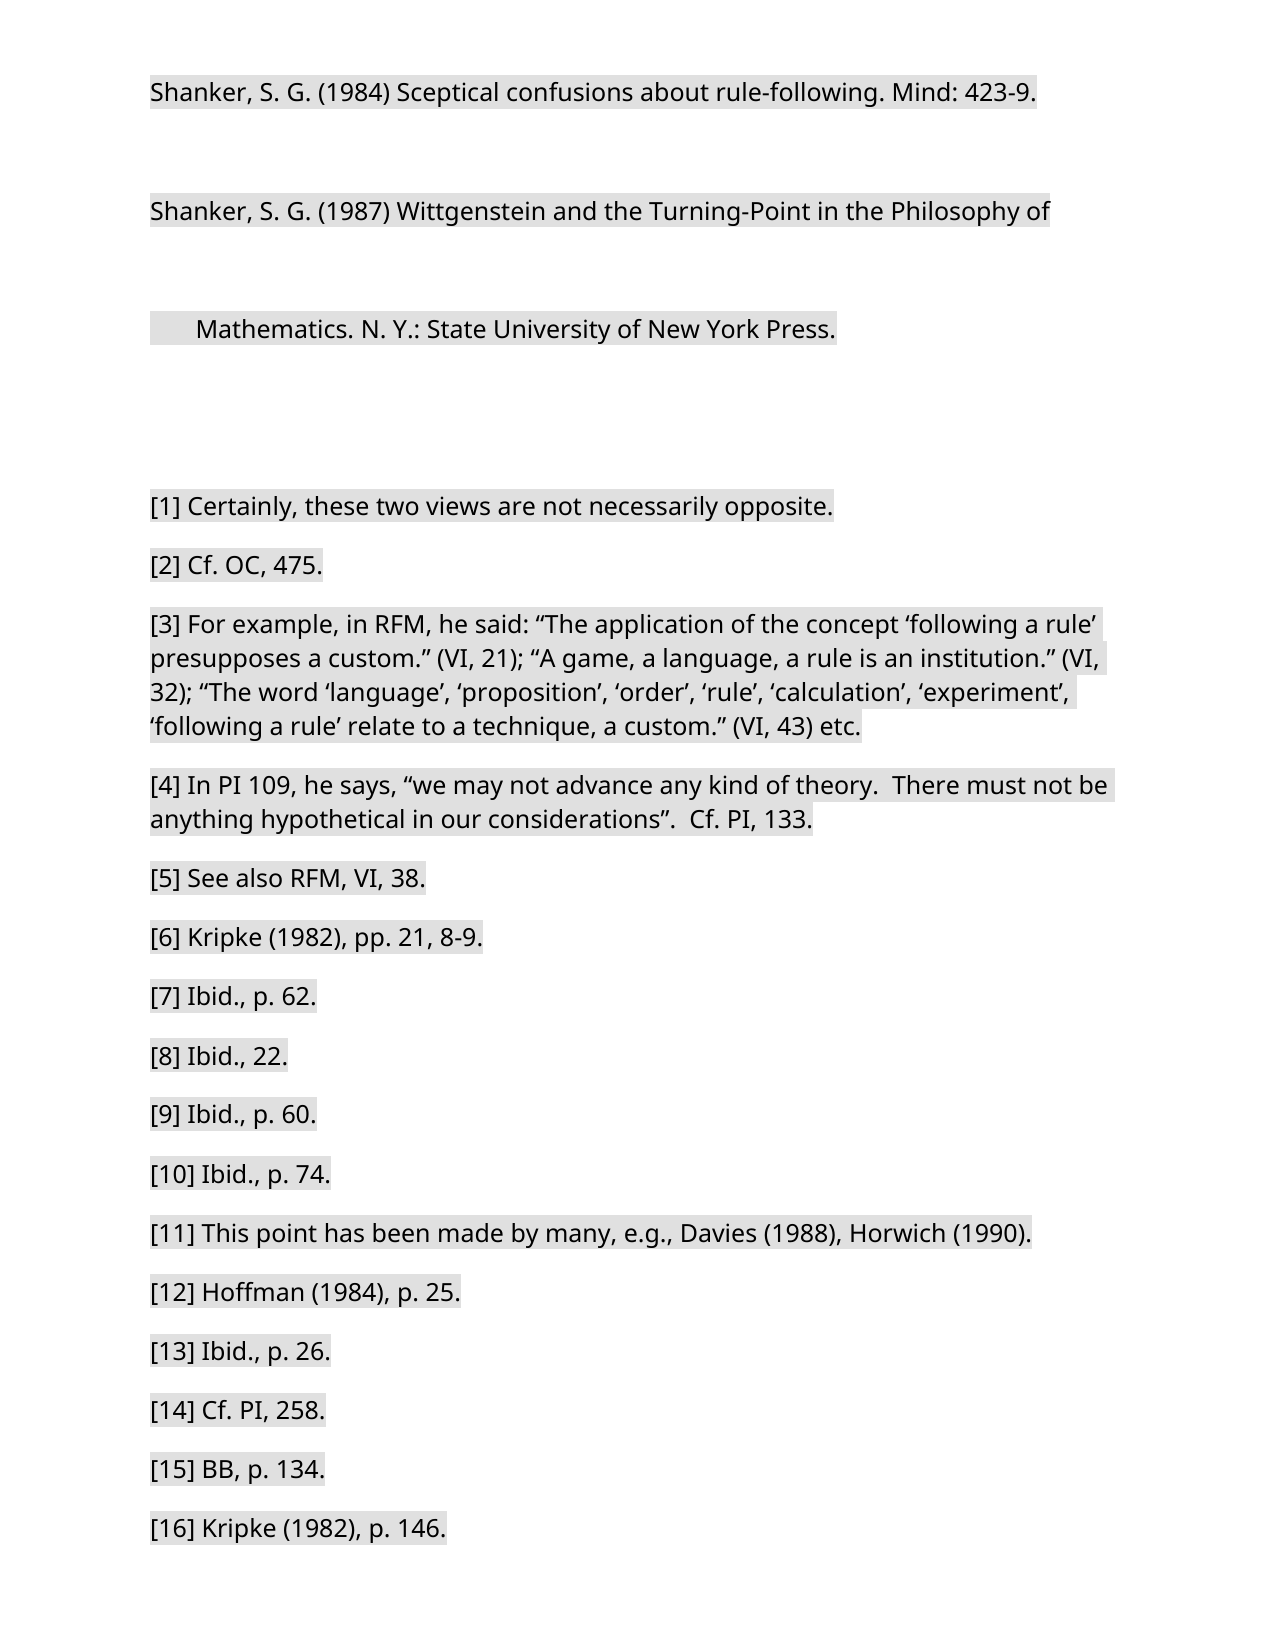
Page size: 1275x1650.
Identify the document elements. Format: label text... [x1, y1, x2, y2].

text Mathematics. N. Y.: State University of New York Press. [150, 311, 1125, 345]
text [6] Kripke (1982), pp. 21, 8-9. [150, 920, 1125, 954]
text [7] Ibid., p. 62. [150, 979, 1125, 1013]
text [15] BB, p. 134. [150, 1452, 1125, 1486]
text [16] Kripke (1982), p. 146. [150, 1511, 1125, 1545]
text [10] Ibid., p. 74. [150, 1156, 1125, 1190]
text [14] Cf. PI, 258. [150, 1392, 1125, 1427]
text [3] For example, in RFM, he said: “The application of the concept ‘following a rule’ presupposes a custom.” (VI, 21); “A game, a language, a rule is an institution.” (VI, 32); “The word ‘language’, ‘proposition’, ‘order’, ‘rule’, ‘calculation’, ‘experiment’, ‘following a rule’ relate to a technique, a custom.” (VI, 43) etc. [150, 607, 1125, 743]
text [2] Cf. OC, 475. [150, 547, 1125, 582]
text [13] Ibid., p. 26. [150, 1333, 1125, 1367]
text [1] Certainly, these two views are not necessarily opposite. [150, 488, 1125, 522]
text [5] See also RFM, VI, 38. [150, 861, 1125, 895]
text [9] Ibid., p. 60. [150, 1097, 1125, 1131]
text [12] Hoffman (1984), p. 25. [150, 1274, 1125, 1308]
text [4] In PI 109, he says, “we may not advance any kind of theory. There must not be anything hypothetical in our considerations”. Cf. PI, 133. [150, 768, 1125, 836]
text Shanker, S. G. (1984) Sceptical confusions about rule-following. Mind: 423-9. [150, 75, 1125, 109]
text [11] This point has been made by many, e.g., Davies (1988), Horwich (1990). [150, 1215, 1125, 1249]
text Shanker, S. G. (1987) Wittgenstein and the Turning-Point in the Philosophy of [150, 193, 1125, 227]
text [8] Ibid., 22. [150, 1038, 1125, 1072]
